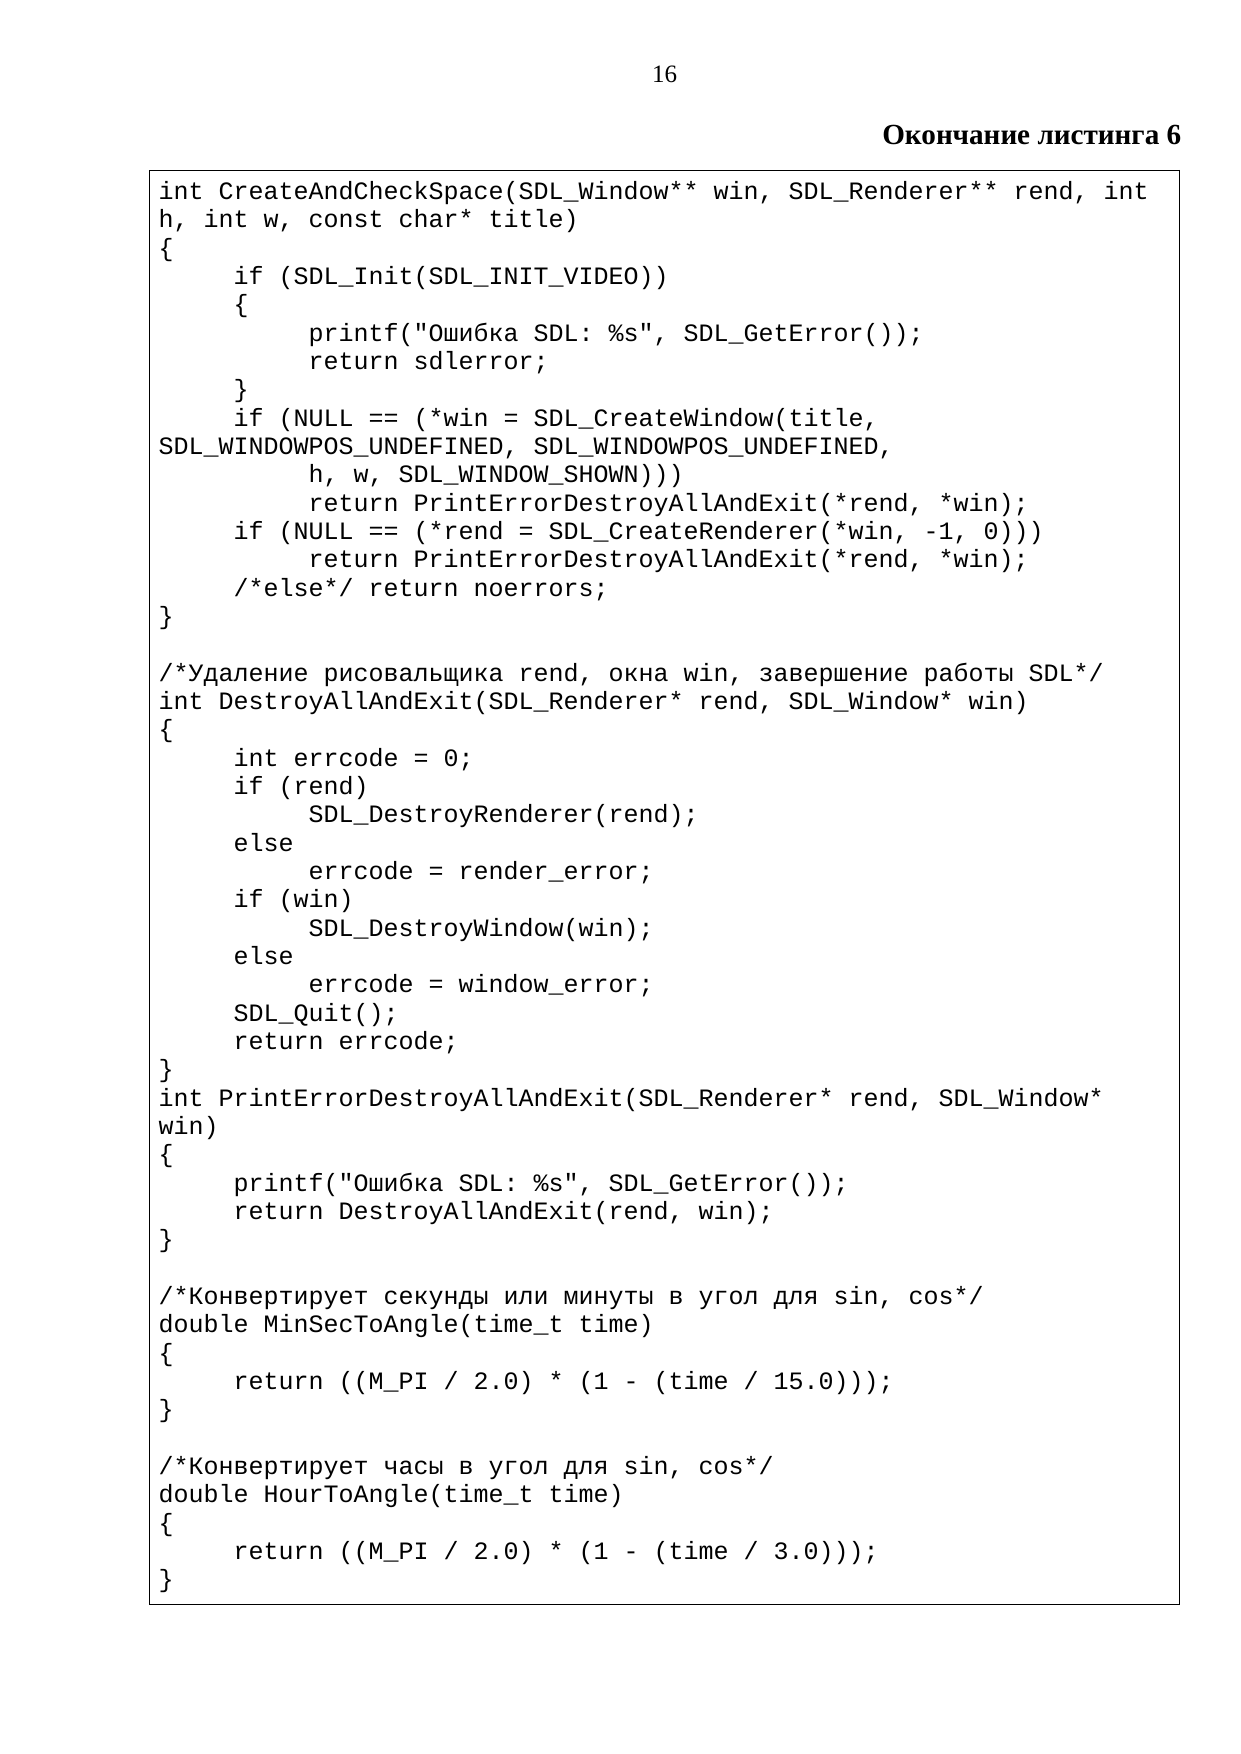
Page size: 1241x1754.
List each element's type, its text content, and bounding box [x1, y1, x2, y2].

text Окончание листинга 6 [148, 117, 1181, 151]
text int CreateAndCheckSpace(SDL_Window** win, SDL_Renderer** rend, int h, int w, const char* title) { if (SDL_Init(SDL_INIT_VIDEO)) { printf("Ошибка SDL: %s", SDL_GetError()); return sdlerror; } if (NULL == (*win = SDL_CreateWindow(title, SDL_WINDOWPOS_UNDEFINED, SDL_WINDOWPOS_UNDEFINED, h, w, SDL_WINDOW_SHOWN))) return PrintErrorDestroyAllAndExit(*rend, *win); if (NULL == (*rend = SDL_CreateRenderer(*win, -1, 0))) return PrintErrorDestroyAllAndExit(*rend, *win); /*else*/ return noerrors; } /*Удаление рисовальщика rend, окна win, завершение работы SDL*/ int DestroyAllAndExit(SDL_Renderer* rend, SDL_Window* win) { int errcode = 0; if (rend) SDL_DestroyRenderer(rend); else errcode = render_error; if (win) SDL_DestroyWindow(win); else errcode = window_error; SDL_Quit(); return errcode; } int PrintErrorDestroyAllAndExit(SDL_Renderer* rend, SDL_Window* win) { printf("Ошибка SDL: %s", SDL_GetError()); return DestroyAllAndExit(rend, win); } /*Конвертирует секунды или минуты в угол для sin, cos*/ double MinSecToAngle(time_t time) { return ((M_PI / 2.0) * (1 - (time / 15.0))); } /*Конвертирует часы в угол для sin, cos*/ double HourToAngle(time_t time) { return ((M_PI / 2.0) * (1 - (time / 3.0))); } [158, 179, 1171, 1595]
